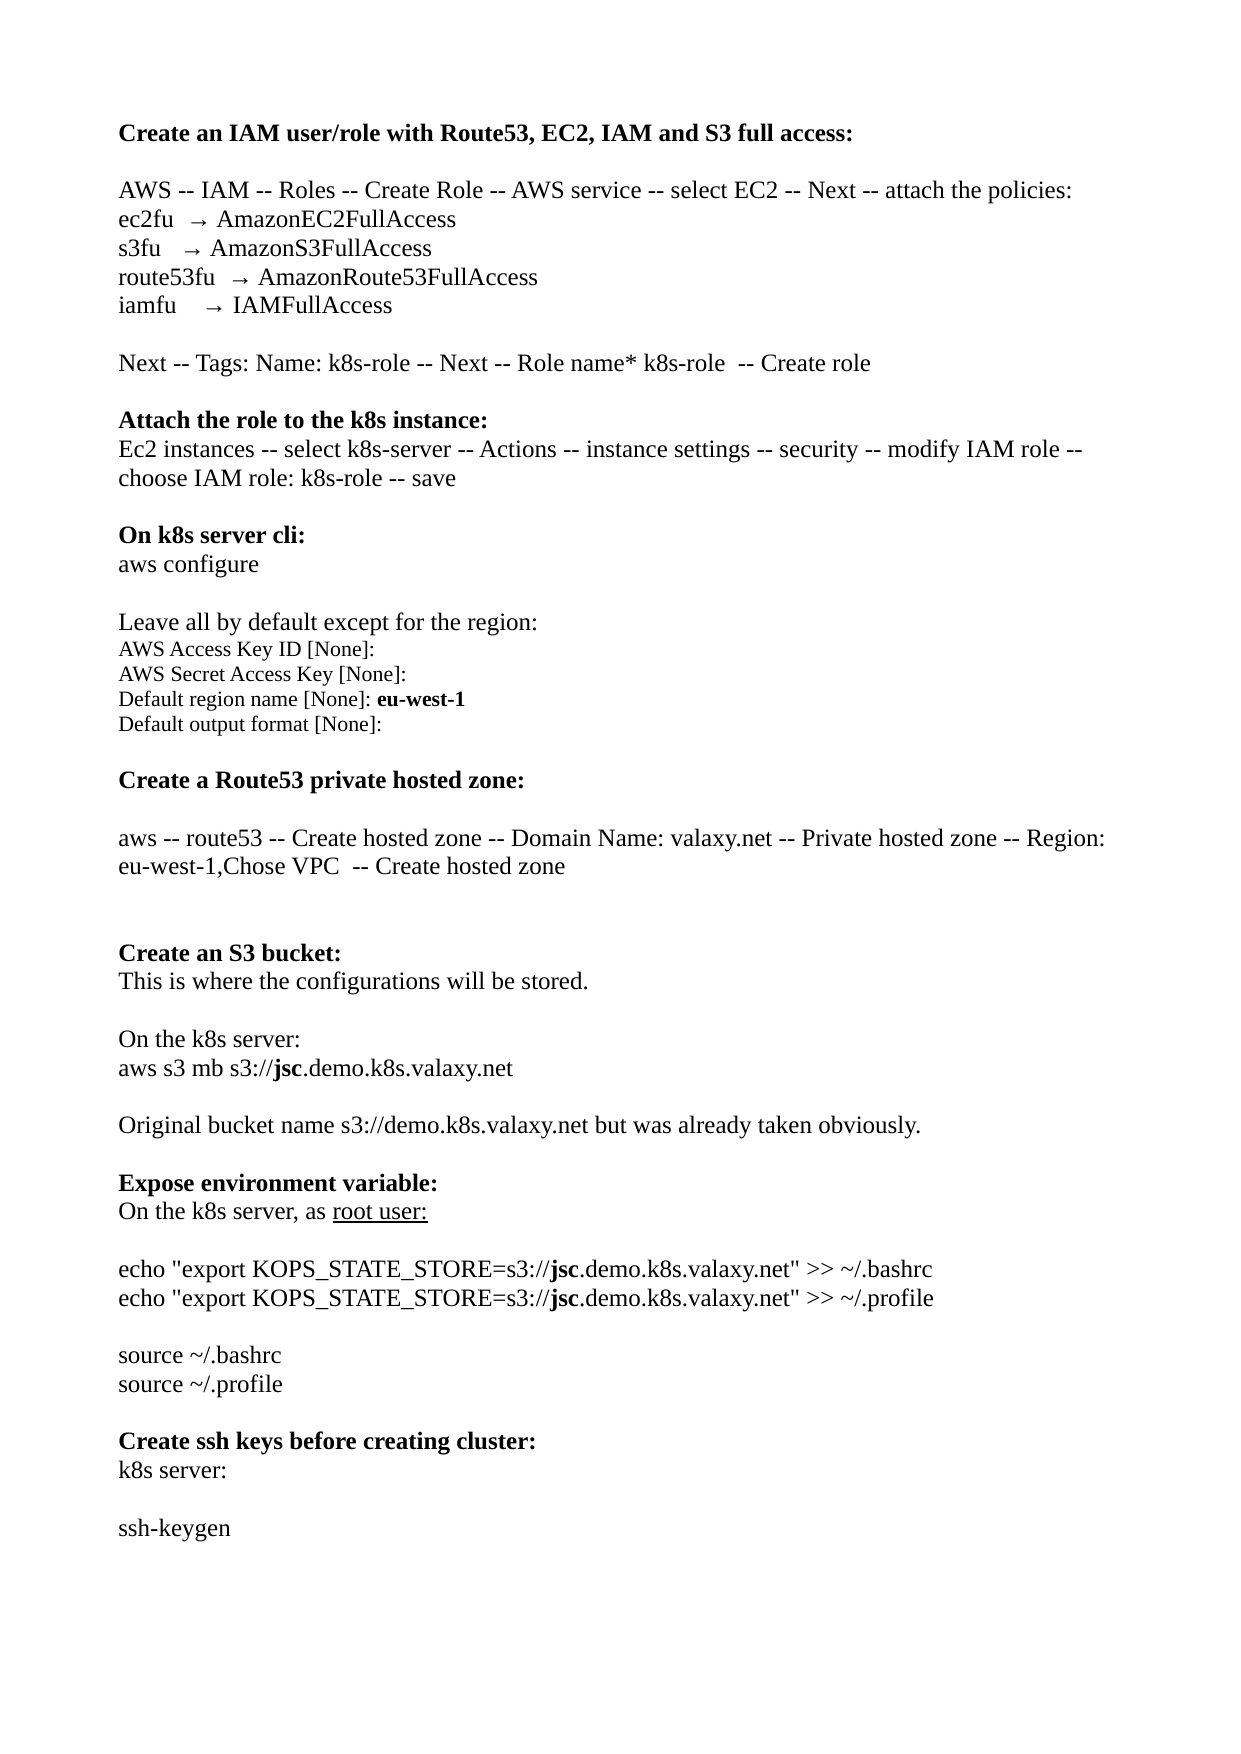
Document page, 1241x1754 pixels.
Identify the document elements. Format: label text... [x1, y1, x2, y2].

text iamfu → IAMFullAccess [118, 291, 1122, 319]
text This is where the configurations will be stored. [118, 966, 1122, 995]
text On the k8s server: [118, 1024, 1122, 1053]
text Next -- Tags: Name: k8s-role -- Next -- Role name* k8s-role -- Create role [118, 348, 1122, 377]
text Leave all by default except for the region: [118, 607, 1122, 636]
text Create an S3 bucket: [118, 938, 1122, 966]
text aws -- route53 -- Create hosted zone -- Domain Name: valaxy.net -- Private hosted zone -- Region: eu-west-1,Chose VPC -- Create hosted zone [118, 823, 1122, 880]
text source ~/.profile [118, 1369, 1122, 1398]
text On the k8s server, as root user: [118, 1196, 1122, 1225]
text Ec2 instances -- select k8s-server -- Actions -- instance settings -- security -- modify IAM role -- choose IAM role: k8s-role -- save [118, 434, 1122, 492]
text Create an IAM user/role with Route53, EC2, IAM and S3 full access: [118, 118, 1122, 147]
text Expose environment variable: [118, 1168, 1122, 1196]
text k8s server: [118, 1455, 1122, 1484]
text AWS Secret Access Key [None]: [118, 661, 1122, 686]
text AWS Access Key ID [None]: [118, 636, 1122, 661]
text Attach the role to the k8s instance: [118, 406, 1122, 434]
text Default region name [None]: eu-west-1 [118, 686, 1122, 711]
text route53fu → AmazonRoute53FullAccess [118, 262, 1122, 291]
text Create ssh keys before creating cluster: [118, 1426, 1122, 1455]
text aws s3 mb s3://jsc.demo.k8s.valaxy.net [118, 1053, 1122, 1081]
text s3fu → AmazonS3FullAccess [118, 233, 1122, 262]
text Default output format [None]: [118, 711, 1122, 736]
text AWS -- IAM -- Roles -- Create Role -- AWS service -- select EC2 -- Next -- attach the policies: [118, 176, 1122, 204]
text aws configure [118, 549, 1122, 578]
text On k8s server cli: [118, 521, 1122, 549]
text echo "export KOPS_STATE_STORE=s3://jsc.demo.k8s.valaxy.net" >> ~/.bashrc [118, 1254, 1122, 1283]
text echo "export KOPS_STATE_STORE=s3://jsc.demo.k8s.valaxy.net" >> ~/.profile [118, 1283, 1122, 1311]
text ssh-keygen [118, 1513, 1122, 1541]
text Create a Route53 private hosted zone: [118, 765, 1122, 794]
text ec2fu → AmazonEC2FullAccess [118, 204, 1122, 233]
text Original bucket name s3://demo.k8s.valaxy.net but was already taken obviously. [118, 1110, 1122, 1139]
text source ~/.bashrc [118, 1340, 1122, 1369]
